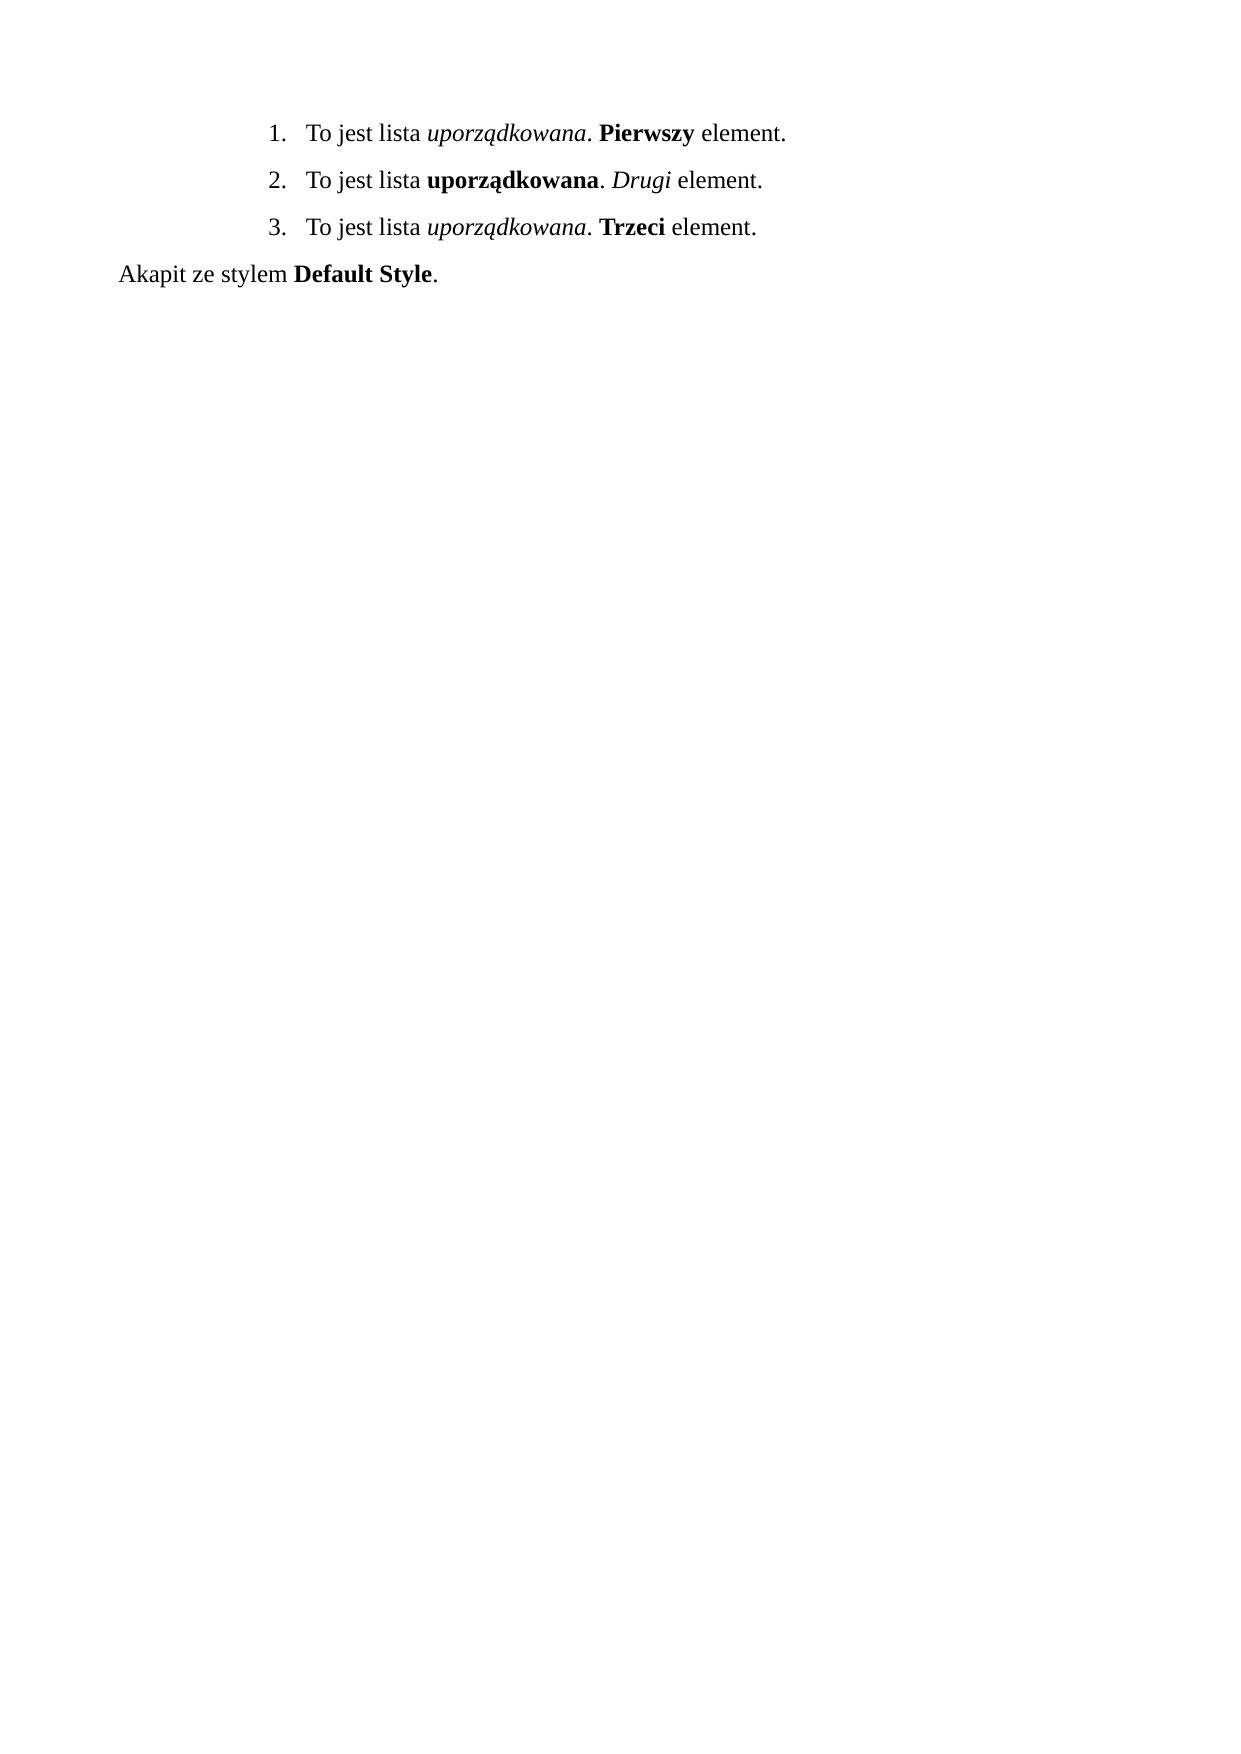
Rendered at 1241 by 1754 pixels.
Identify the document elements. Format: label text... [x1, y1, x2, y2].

list To jest lista uporządkowana. Drugi element. [268, 165, 1122, 194]
text Akapit ze stylem Default Style. [118, 259, 1122, 288]
list To jest lista uporządkowana. Trzeci element. [268, 212, 1122, 241]
list To jest lista uporządkowana. Pierwszy element. [268, 118, 1122, 147]
